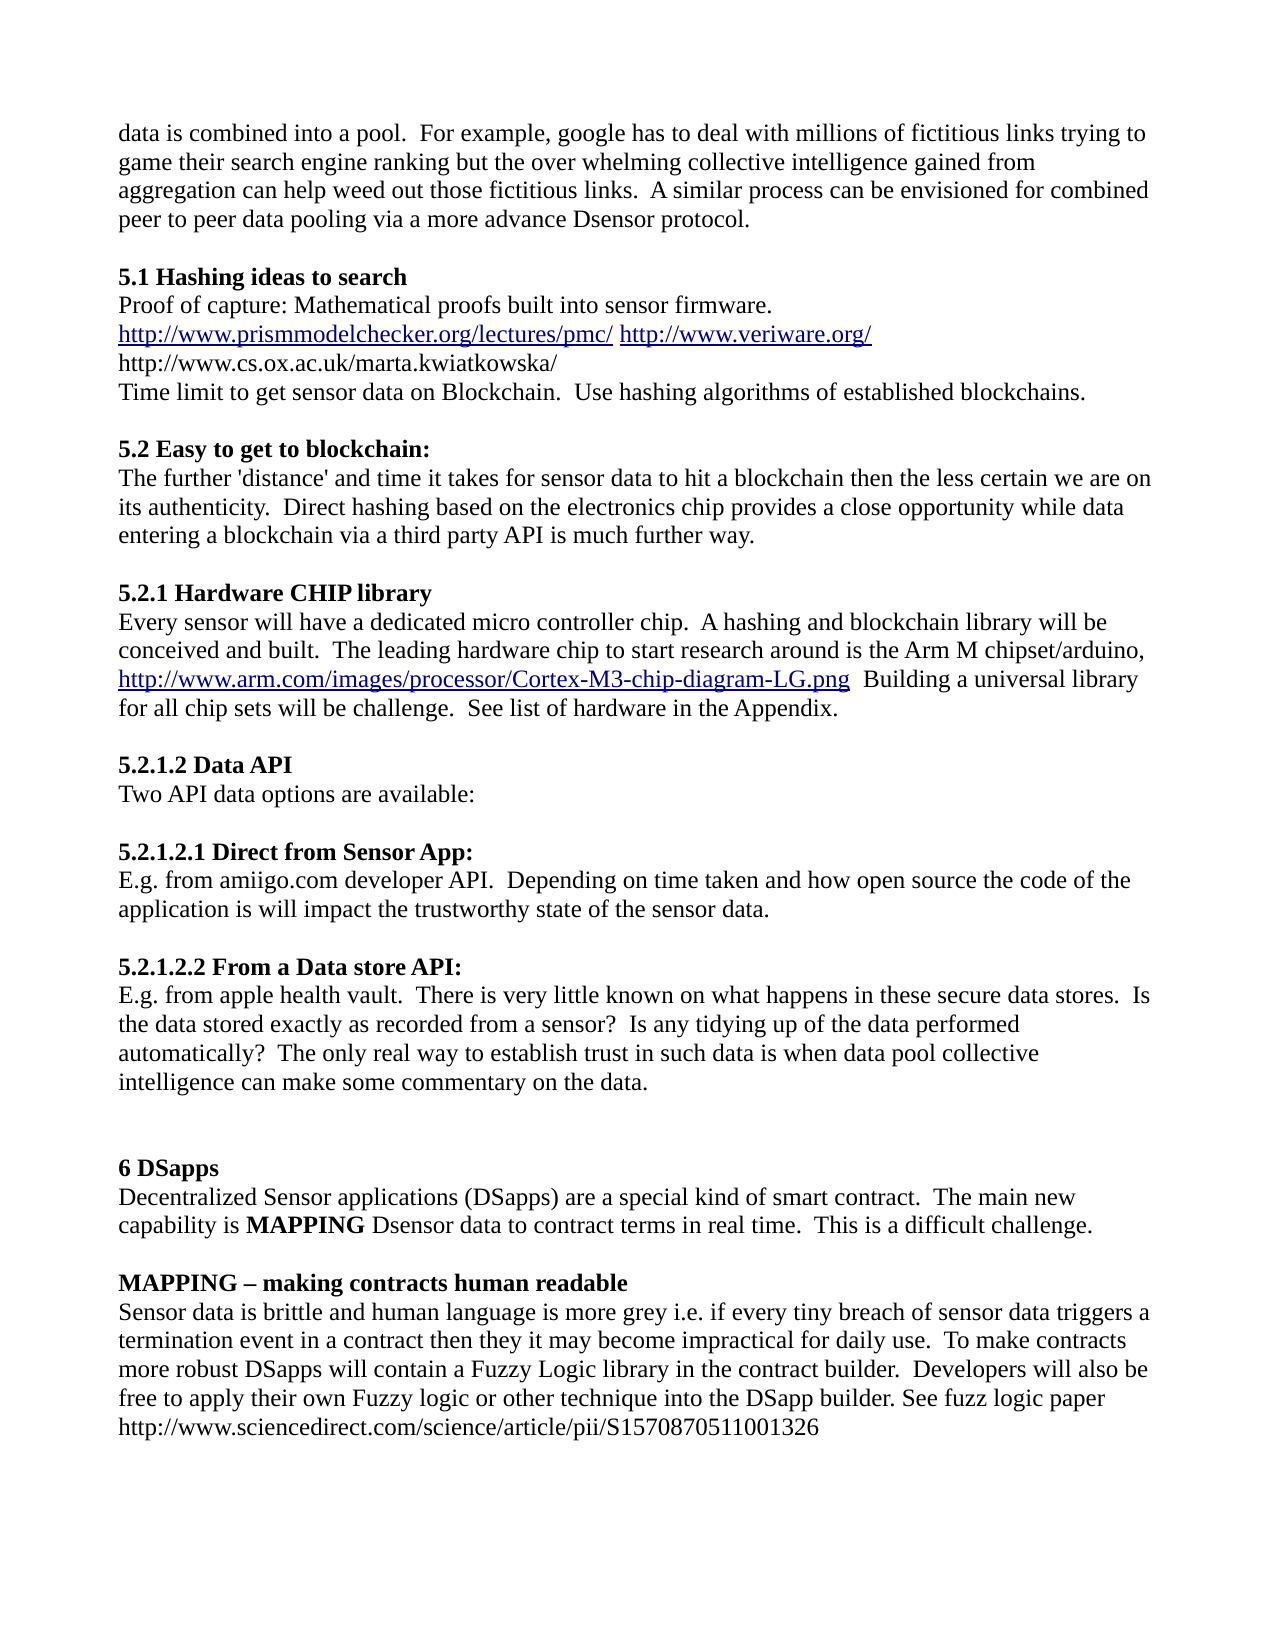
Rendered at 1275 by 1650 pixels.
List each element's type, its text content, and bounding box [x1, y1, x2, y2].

text 5.2 Easy to get to blockchain: [118, 434, 1157, 463]
text The further 'distance' and time it takes for sensor data to hit a blockchain then the less certain we are on its authenticity. Direct hashing based on the electronics chip provides a close opportunity while data entering a blockchain via a third party API is much further way. [118, 463, 1157, 549]
text Two API data options are available: [118, 779, 1157, 808]
text 5.1 Hashing ideas to search [118, 262, 1157, 291]
text 5.2.1 Hardware CHIP library [118, 578, 1157, 607]
text MAPPING – making contracts human readable [118, 1268, 1157, 1297]
text 5.2.1.2.2 From a Data store API: [118, 952, 1157, 981]
text Every sensor will have a dedicated micro controller chip. A hashing and blockchain library will be conceived and built. The leading hardware chip to start research around is the Arm M chipset/arduino, http://www.arm.com/images/processor/Cortex-M3-chip-diagram-LG.png Building a universal library for all chip sets will be challenge. See list of hardware in the Appendix. [118, 607, 1157, 722]
text Proof of capture: Mathematical proofs built into sensor firmware. http://www.prismmodelchecker.org/lectures/pmc/ http://www.veriware.org/ http://www.cs.ox.ac.uk/marta.kwiatkowska/ [118, 291, 1157, 377]
text 5.2.1.2 Data API [118, 751, 1157, 779]
text data is combined into a pool. For example, google has to deal with millions of fictitious links trying to game their search engine ranking but the over whelming collective intelligence gained from aggregation can help weed out those fictitious links. A similar process can be envisioned for combined peer to peer data pooling via a more advance Dsensor protocol. [118, 118, 1157, 233]
text Decentralized Sensor applications (DSapps) are a special kind of smart contract. The main new capability is MAPPING Dsensor data to contract terms in real time. This is a difficult challenge. [118, 1182, 1157, 1239]
text E.g. from apple health vault. There is very little known on what happens in these secure data stores. Is the data stored exactly as recorded from a sensor? Is any tidying up of the data performed automatically? The only real way to establish trust in such data is when data pool collective intelligence can make some commentary on the data. [118, 981, 1157, 1096]
text E.g. from amiigo.com developer API. Depending on time taken and how open source the code of the application is will impact the trustworthy state of the sensor data. [118, 866, 1157, 923]
text 5.2.1.2.1 Direct from Sensor App: [118, 837, 1157, 866]
text 6 DSapps [118, 1153, 1157, 1182]
text Sensor data is brittle and human language is more grey i.e. if every tiny breach of sensor data triggers a termination event in a contract then they it may become impractical for daily use. To make contracts more robust DSapps will contain a Fuzzy Logic library in the contract builder. Developers will also be free to apply their own Fuzzy logic or other technique into the DSapp builder. See fuzz logic paper http://www.sciencedirect.com/science/article/pii/S1570870511001326 [118, 1297, 1157, 1441]
text Time limit to get sensor data on Blockchain. Use hashing algorithms of established blockchains. [118, 377, 1157, 406]
